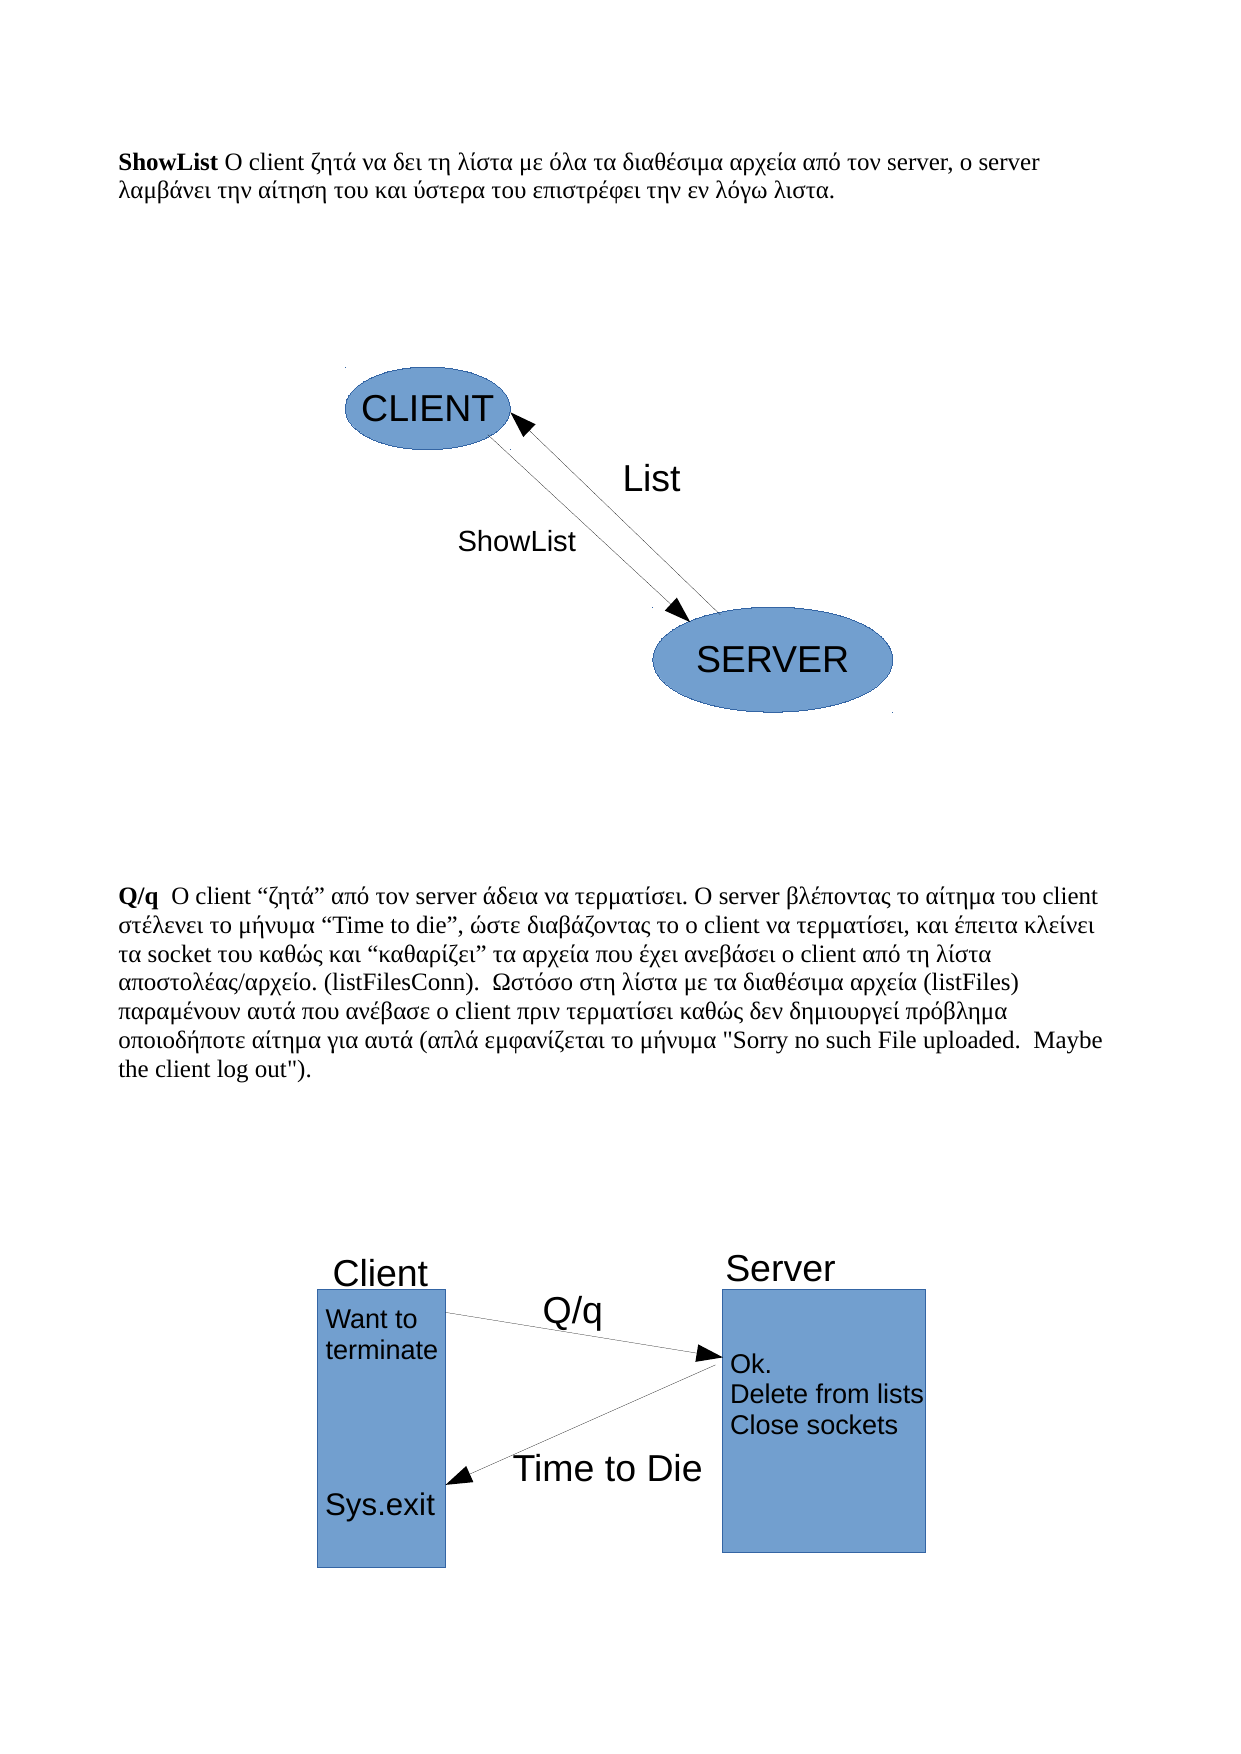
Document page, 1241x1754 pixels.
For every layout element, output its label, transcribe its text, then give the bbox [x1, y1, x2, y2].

text ShowList Ο client ζητά να δει τη λίστα με όλα τα διαθέσιμα αρχεία από τον server, o server λαμβάνει την αίτηση του και ύστερα του επιστρέφει την εν λόγω λιστα. [118, 147, 1122, 204]
text Q/q Ο client “ζητά” από τον server άδεια να τερματίσει. Ο server βλέποντας το αίτημα του client στέλενει το μήνυμα “Time to die”, ώστε διαβάζοντας το ο client να τερματίσει, και έπειτα κλείνει τα socket του καθώς και “καθαρίζει” τα αρχεία που έχει ανεβάσει ο client από τη λίστα αποστολέας/αρχείο. (listFilesConn). Ωστόσο στη λίστα με τα διαθέσιμα αρχεία (listFiles) παραμένουν αυτά που ανέβασε ο client πριν τερματίσει καθώς δεν δημιουργεί πρόβλημα οποιοδήποτε αίτημα για αυτά (απλά εμφανίζεται το μήνυμα "Sorry no such File uploaded. Maybe the client log out"). [118, 881, 1122, 1082]
